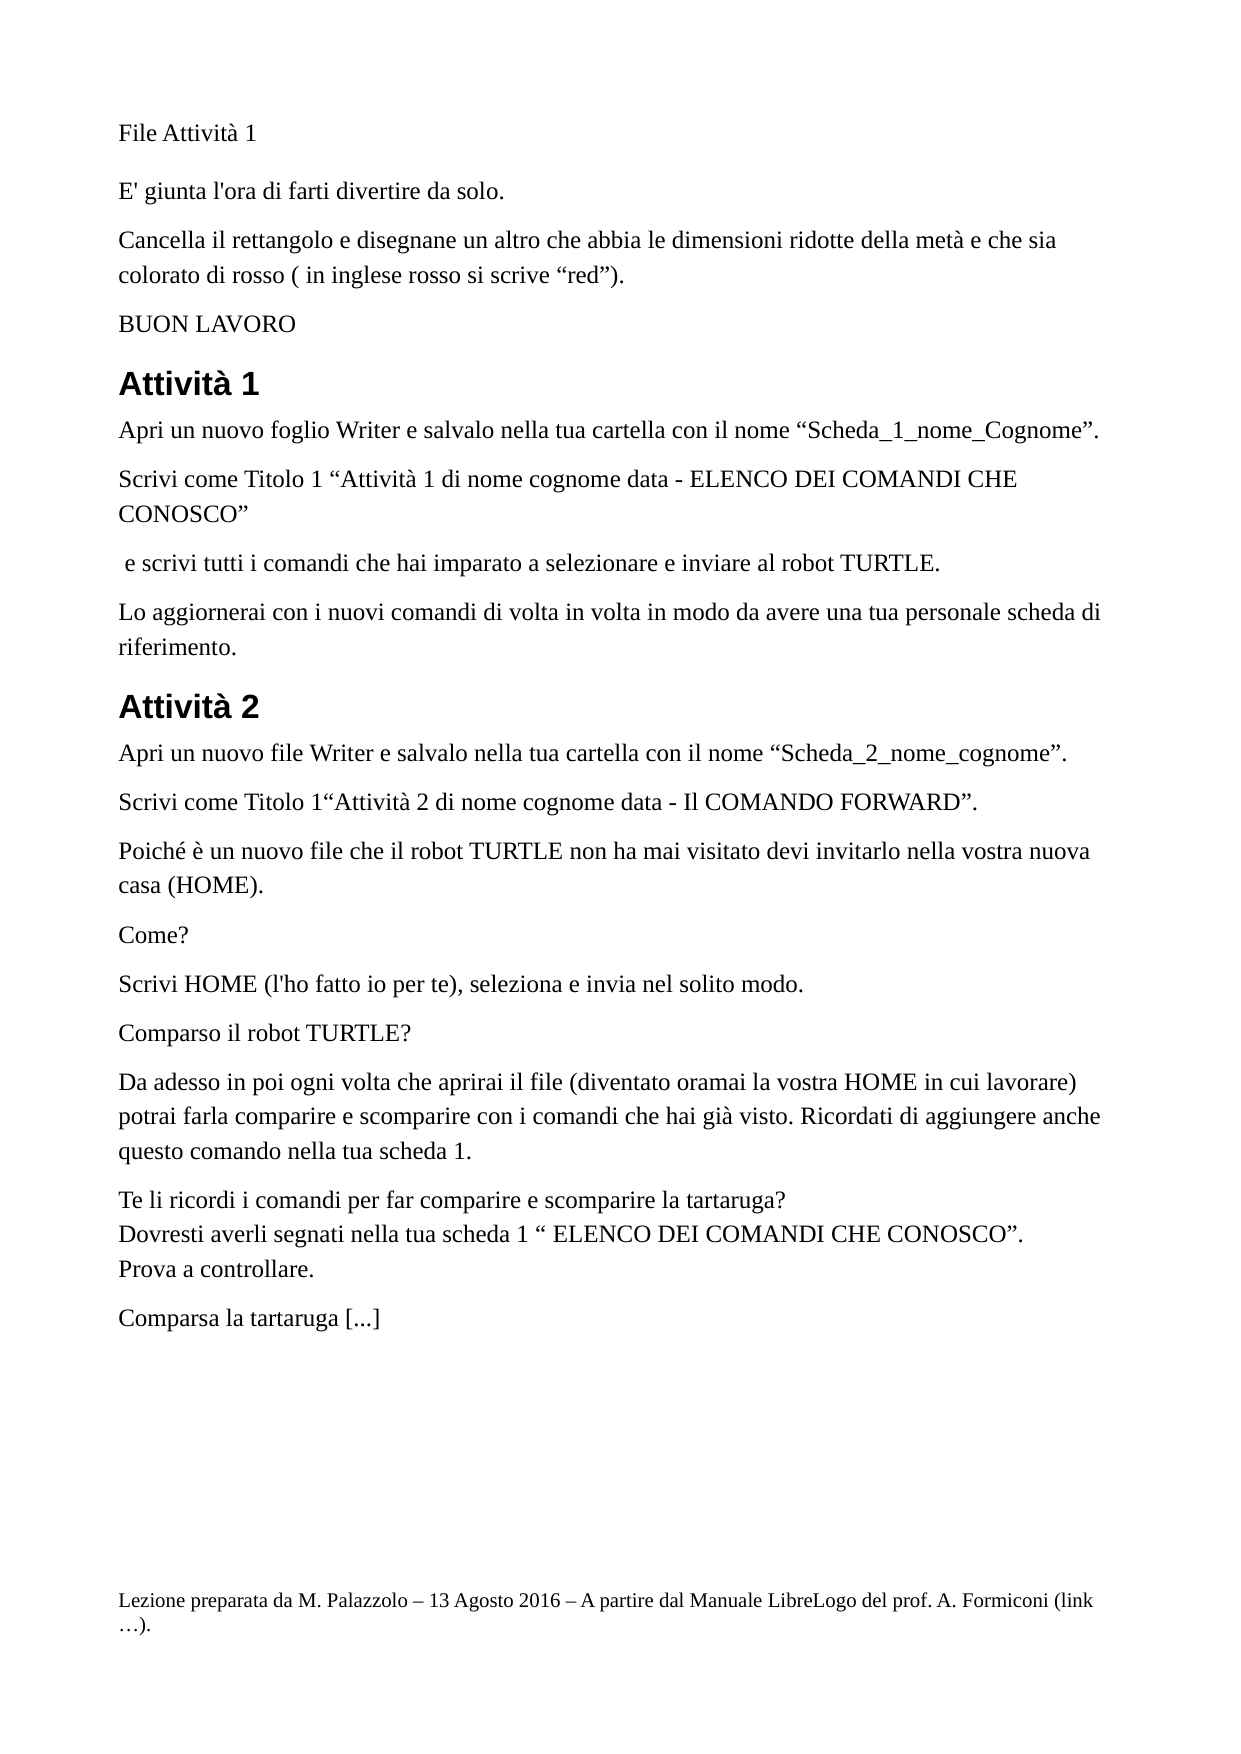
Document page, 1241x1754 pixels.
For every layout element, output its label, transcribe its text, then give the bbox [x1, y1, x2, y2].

text Scrivi HOME (l'ho fatto io per te), seleziona e invia nel solito modo. [118, 969, 1122, 997]
text Apri un nuovo file Writer e salvalo nella tua cartella con il nome “Scheda_2_nome_cognome”. [118, 738, 1122, 767]
subtitle Attività 2 [118, 687, 1122, 726]
text E' giunta l'ora di farti divertire da solo. [118, 176, 1122, 205]
subtitle Attività 1 [118, 364, 1122, 403]
text Comparso il robot TURTLE? [118, 1018, 1122, 1047]
text Scrivi come Titolo 1“Attività 2 di nome cognome data - Il COMANDO FORWARD”. [118, 787, 1122, 816]
text Apri un nuovo foglio Writer e salvalo nella tua cartella con il nome “Scheda_1_nome_Cognome”. [118, 415, 1122, 444]
text Poiché è un nuovo file che il robot TURTLE non ha mai visitato devi invitarlo nella vostra nuova casa (HOME). [118, 836, 1122, 899]
text Lo aggiornerai con i nuovi comandi di volta in volta in modo da avere una tua personale scheda di riferimento. [118, 597, 1122, 660]
text e scrivi tutti i comandi che hai imparato a selezionare e inviare al robot TURTLE. [118, 548, 1122, 577]
text Te li ricordi i comandi per far comparire e scomparire la tartaruga? Dovresti averli segnati nella tua scheda 1 “ ELENCO DEI COMANDI CHE CONOSCO”. Prova a controllare. [118, 1185, 1122, 1283]
text BUON LAVORO [118, 309, 1122, 338]
text Cancella il rettangolo e disegnane un altro che abbia le dimensioni ridotte della metà e che sia colorato di rosso ( in inglese rosso si scrive “red”). [118, 225, 1122, 289]
text Scrivi come Titolo 1 “Attività 1 di nome cognome data - ELENCO DEI COMANDI CHE CONOSCO” [118, 464, 1122, 528]
text Da adesso in poi ogni volta che aprirai il file (diventato oramai la vostra HOME in cui lavorare) potrai farla comparire e scomparire con i comandi che hai già visto. Ricordati di aggiungere anche questo comando nella tua scheda 1. [118, 1067, 1122, 1164]
text Come? [118, 920, 1122, 948]
text Comparsa la tartaruga [...] [118, 1303, 1122, 1332]
